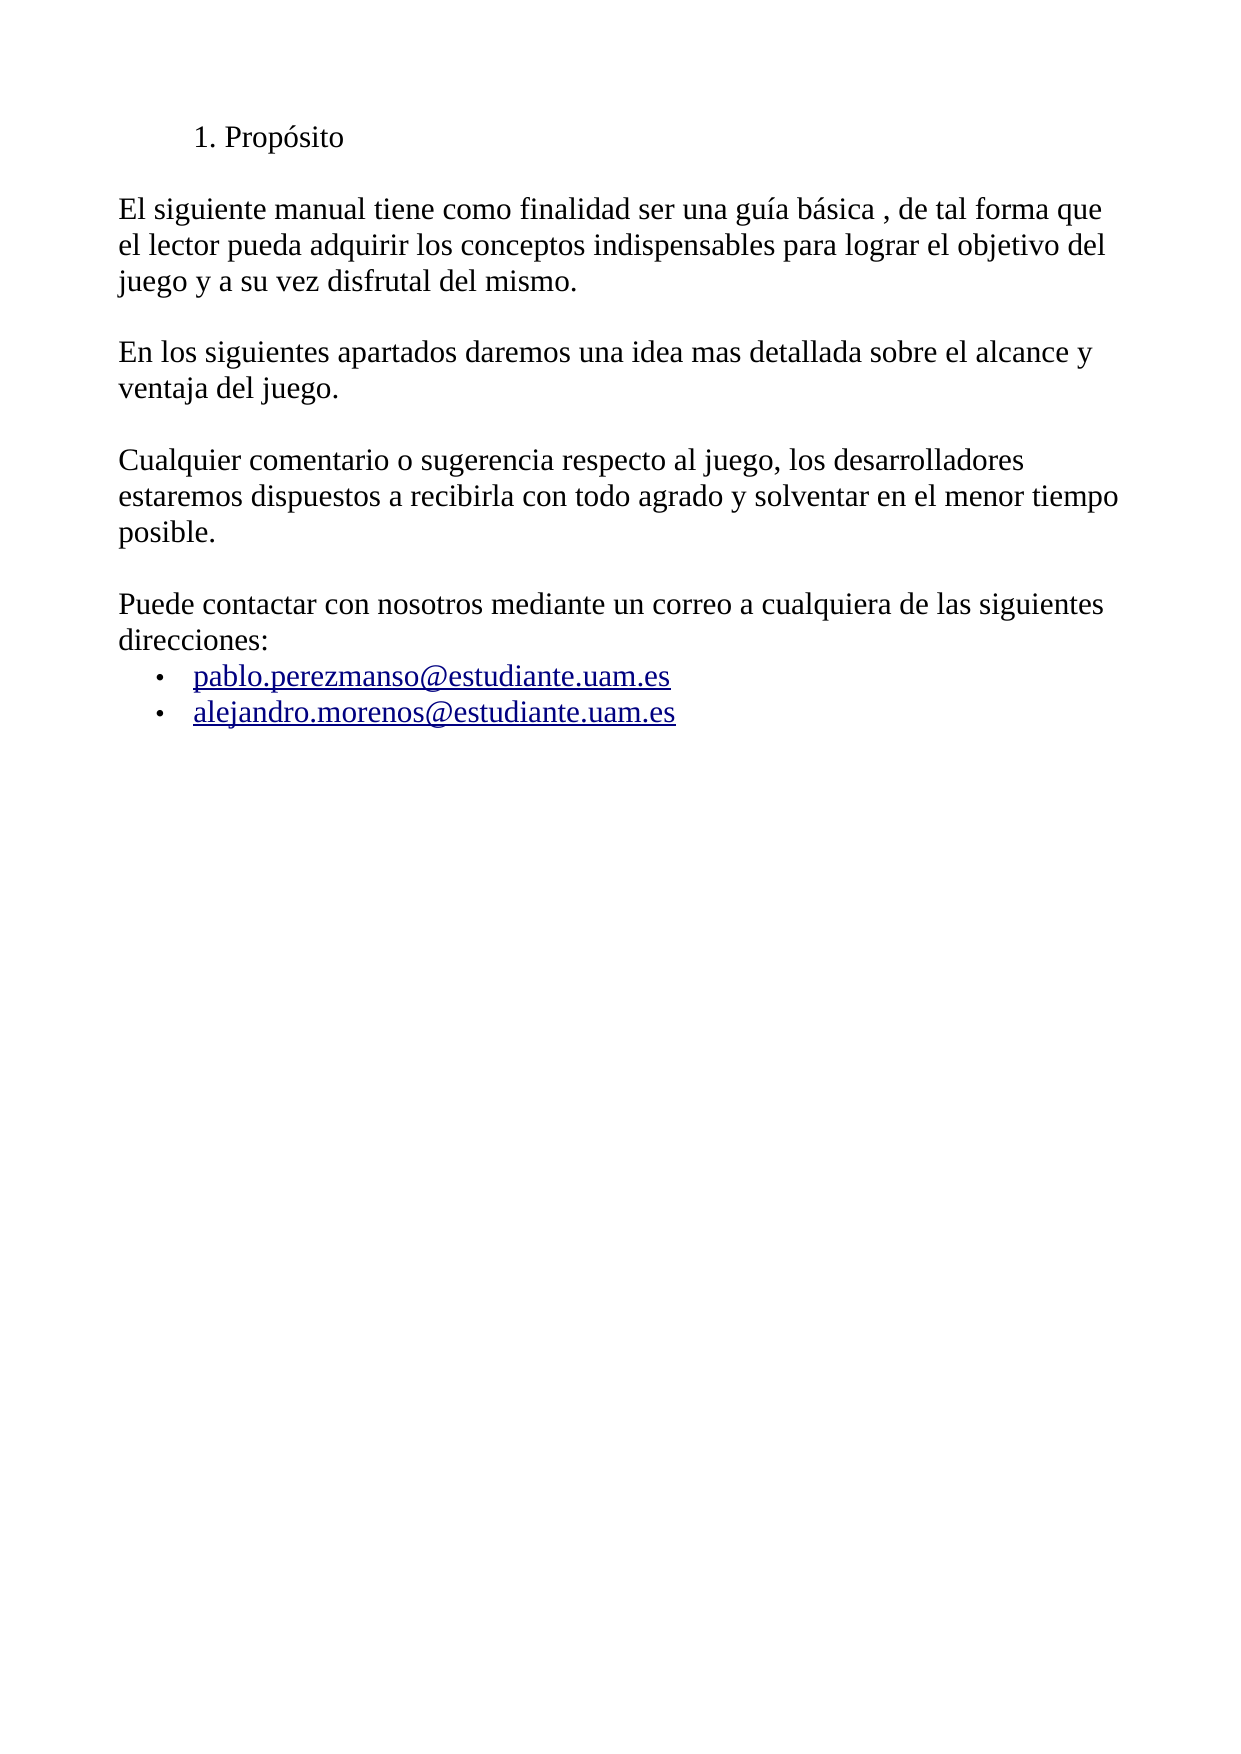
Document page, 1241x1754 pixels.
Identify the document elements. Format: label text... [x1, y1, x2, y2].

list 1. Propósito [156, 118, 1122, 154]
text En los siguientes apartados daremos una idea mas detallada sobre el alcance y ventaja del juego. [118, 334, 1122, 406]
list alejandro.morenos@estudiante.uam.es [156, 693, 1122, 729]
text El siguiente manual tiene como finalidad ser una guía básica , de tal forma que el lector pueda adquirir los conceptos indispensables para lograr el objetivo del juego y a su vez disfrutal del mismo. [118, 190, 1122, 298]
text Puede contactar con nosotros mediante un correo a cualquiera de las siguientes direcciones: [118, 585, 1122, 657]
list pablo.perezmanso@estudiante.uam.es [156, 657, 1122, 693]
text Cualquier comentario o sugerencia respecto al juego, los desarrolladores estaremos dispuestos a recibirla con todo agrado y solventar en el menor tiempo posible. [118, 442, 1122, 549]
